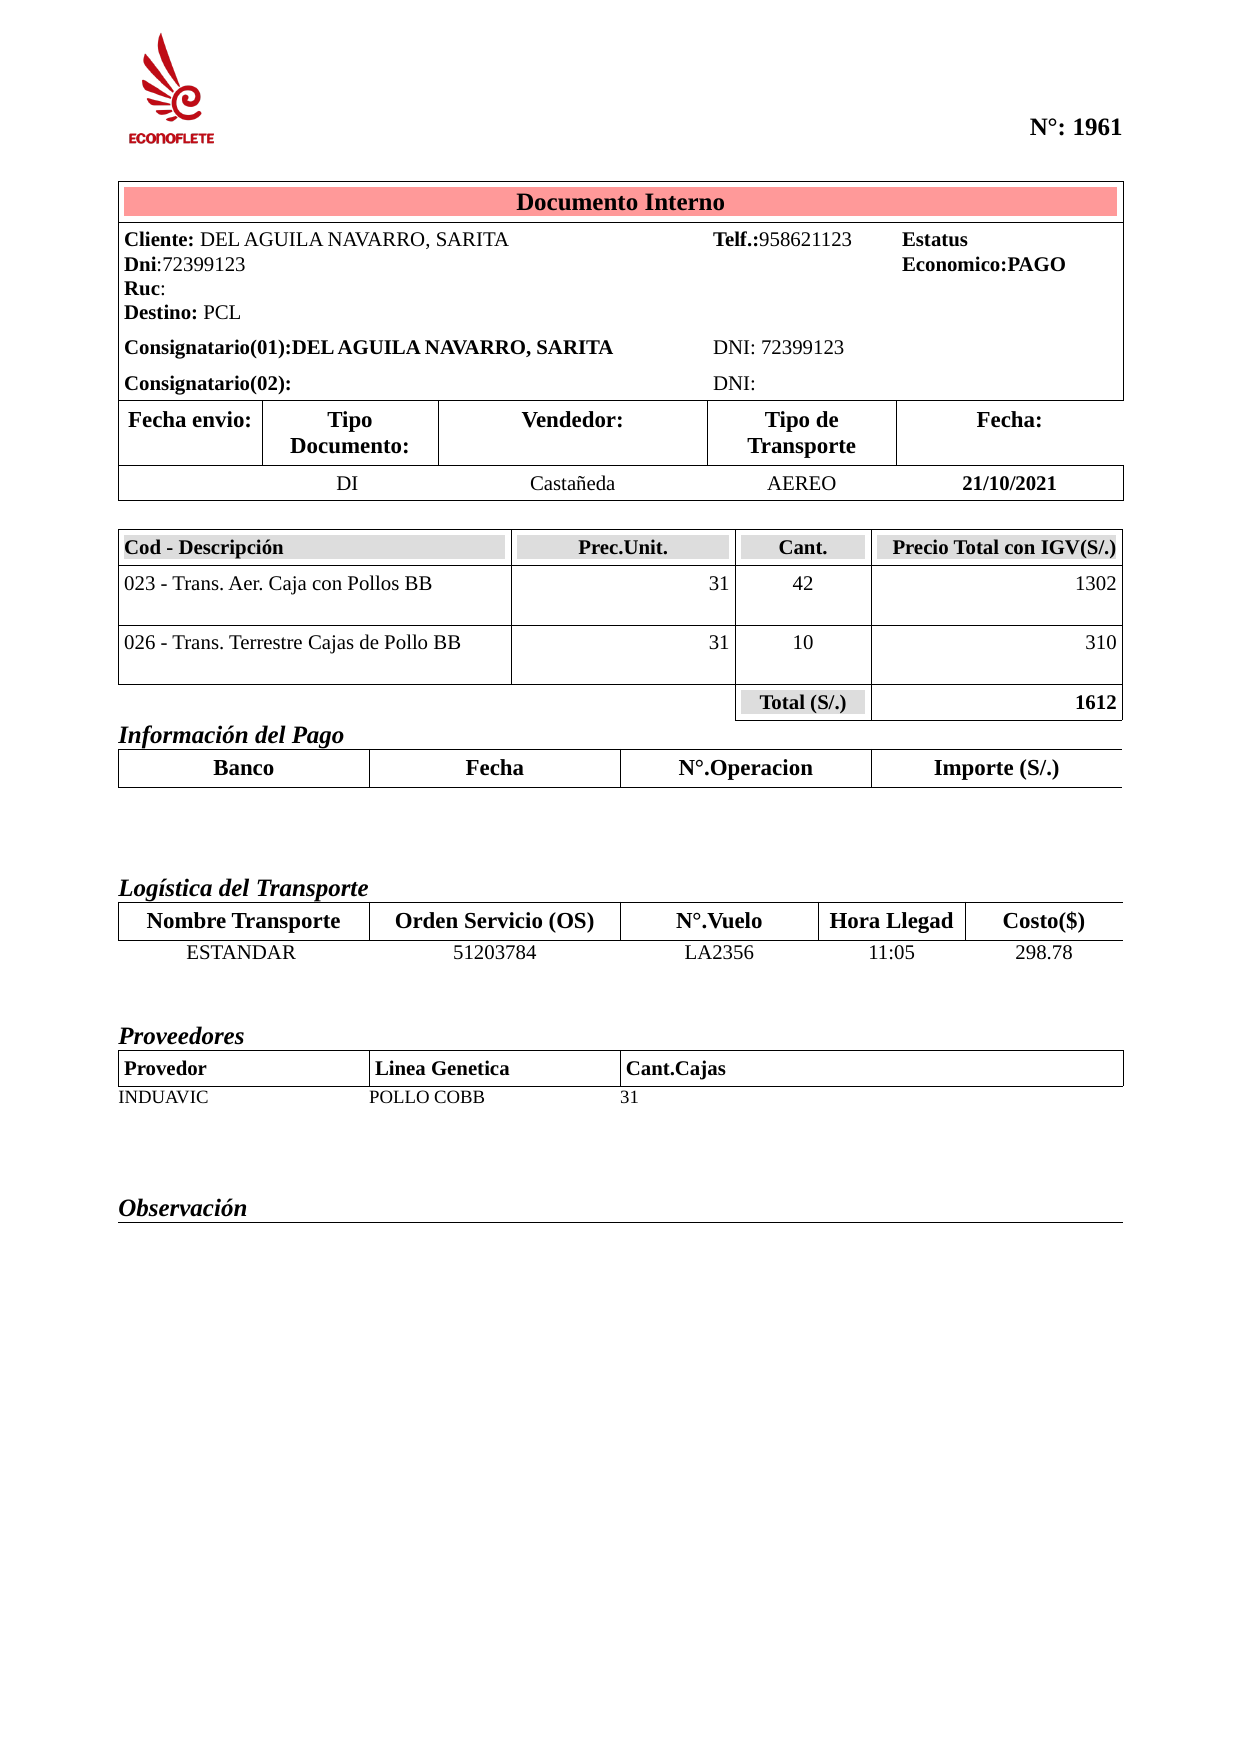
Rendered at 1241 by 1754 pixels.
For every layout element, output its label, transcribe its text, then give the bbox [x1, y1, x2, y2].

table_cell [620, 993, 818, 1021]
table_cell [118, 1129, 369, 1150]
table_cell [871, 844, 1122, 873]
table_cell [118, 815, 369, 844]
text Observación [118, 1193, 1122, 1222]
table_cell Total (S/.) [736, 685, 871, 720]
table_cell [871, 788, 1122, 815]
table_cell 31 [620, 1087, 1123, 1107]
table_cell Tipo de Transporte [708, 401, 896, 465]
table_cell 11:05 [818, 941, 965, 964]
picture [118, 32, 225, 144]
table_cell [965, 964, 1123, 992]
table_cell POLLO COBB [369, 1087, 620, 1107]
table_cell [118, 1172, 369, 1193]
text Proveedores [118, 1021, 1122, 1050]
table_cell [620, 815, 871, 844]
table_cell Vendedor: [439, 401, 707, 465]
table_cell [369, 844, 620, 873]
table_header [118, 1223, 1123, 1246]
table_header Documento Interno [119, 182, 1123, 222]
table_cell 1612 [872, 685, 1122, 720]
table_cell 21/10/2021 [896, 466, 1123, 500]
table_cell Cliente: DEL AGUILA NAVARRO, SARITA Dni:72399123 Ruc: Destino: PCL [119, 223, 707, 329]
table_cell [118, 1150, 369, 1172]
table_cell DNI: 72399123 [707, 329, 1123, 365]
table_header Hora Llegad [819, 903, 965, 939]
table_header Orden Servicio (OS) [370, 903, 620, 939]
table_cell Fecha envio: [119, 401, 262, 465]
text Información del Pago [118, 720, 1122, 749]
table_cell Estatus Economico:PAGO [896, 223, 1123, 329]
table_cell [511, 685, 735, 720]
table_cell LA2356 [620, 941, 818, 964]
table_cell Tipo Documento: [263, 401, 438, 465]
table_cell 1302 [872, 566, 1122, 624]
table_cell [871, 815, 1122, 844]
table_header Precio Total con IGV(S/.) [872, 530, 1122, 565]
table_cell [118, 844, 369, 873]
table_cell AEREO [707, 466, 896, 500]
table_cell [119, 466, 262, 500]
table_cell Consignatario(02): [119, 365, 707, 400]
table_cell [369, 788, 620, 815]
table_cell [620, 1150, 1123, 1172]
table_cell 10 [736, 626, 871, 684]
table_cell INDUAVIC [118, 1087, 369, 1107]
table_cell DI [262, 466, 438, 500]
table_header Prec.Unit. [512, 530, 735, 565]
table_header Nombre Transporte [119, 903, 369, 939]
table_cell [369, 993, 620, 1021]
table_cell [620, 1107, 1123, 1129]
table_cell [118, 1107, 369, 1129]
table_cell 31 [512, 626, 735, 684]
table_header Banco [119, 750, 369, 787]
table_cell 026 - Trans. Terrestre Cajas de Pollo BB [119, 626, 511, 684]
table_cell [369, 1107, 620, 1129]
table_cell [369, 1172, 620, 1193]
table_cell [369, 964, 620, 992]
table_cell ESTANDAR [118, 941, 369, 964]
table_cell [369, 1150, 620, 1172]
table_cell [620, 788, 871, 815]
table_cell [118, 964, 369, 992]
table_header N°.Operacion [621, 750, 871, 787]
table_cell [620, 1172, 1123, 1193]
table_header Provedor [119, 1051, 369, 1086]
table_header Linea Genetica [370, 1051, 620, 1086]
text Logística del Transporte [118, 873, 1122, 902]
table_cell [118, 993, 369, 1021]
table_cell 310 [872, 626, 1122, 684]
table_cell Fecha: [897, 401, 1123, 465]
table_header Cod - Descripción [119, 530, 511, 565]
table_cell [369, 815, 620, 844]
table_cell Castañeda [438, 466, 707, 500]
table_header Fecha [370, 750, 620, 787]
table_header Cant. [736, 530, 871, 565]
table_cell Telf.:958621123 [707, 223, 896, 329]
table_cell [620, 844, 871, 873]
table_cell [818, 993, 965, 1021]
table_cell [818, 964, 965, 992]
table_cell 51203784 [369, 941, 620, 964]
table_cell 023 - Trans. Aer. Caja con Pollos BB [119, 566, 511, 624]
table_header Costo($) [966, 903, 1123, 939]
table_cell [965, 993, 1123, 1021]
table_cell DNI: [707, 365, 1123, 400]
table_cell [620, 964, 818, 992]
table_header Importe (S/.) [872, 750, 1122, 787]
table_header Cant.Cajas [621, 1051, 1123, 1086]
table_cell [369, 1129, 620, 1150]
table_cell [620, 1129, 1123, 1150]
table_cell 42 [736, 566, 871, 624]
table_cell 298.78 [965, 941, 1123, 964]
table_header N°.Vuelo [621, 903, 818, 939]
table_cell [118, 788, 369, 815]
table_cell 31 [512, 566, 735, 624]
table_cell Consignatario(01):DEL AGUILA NAVARRO, SARITA [119, 329, 707, 365]
table_cell [118, 685, 511, 720]
